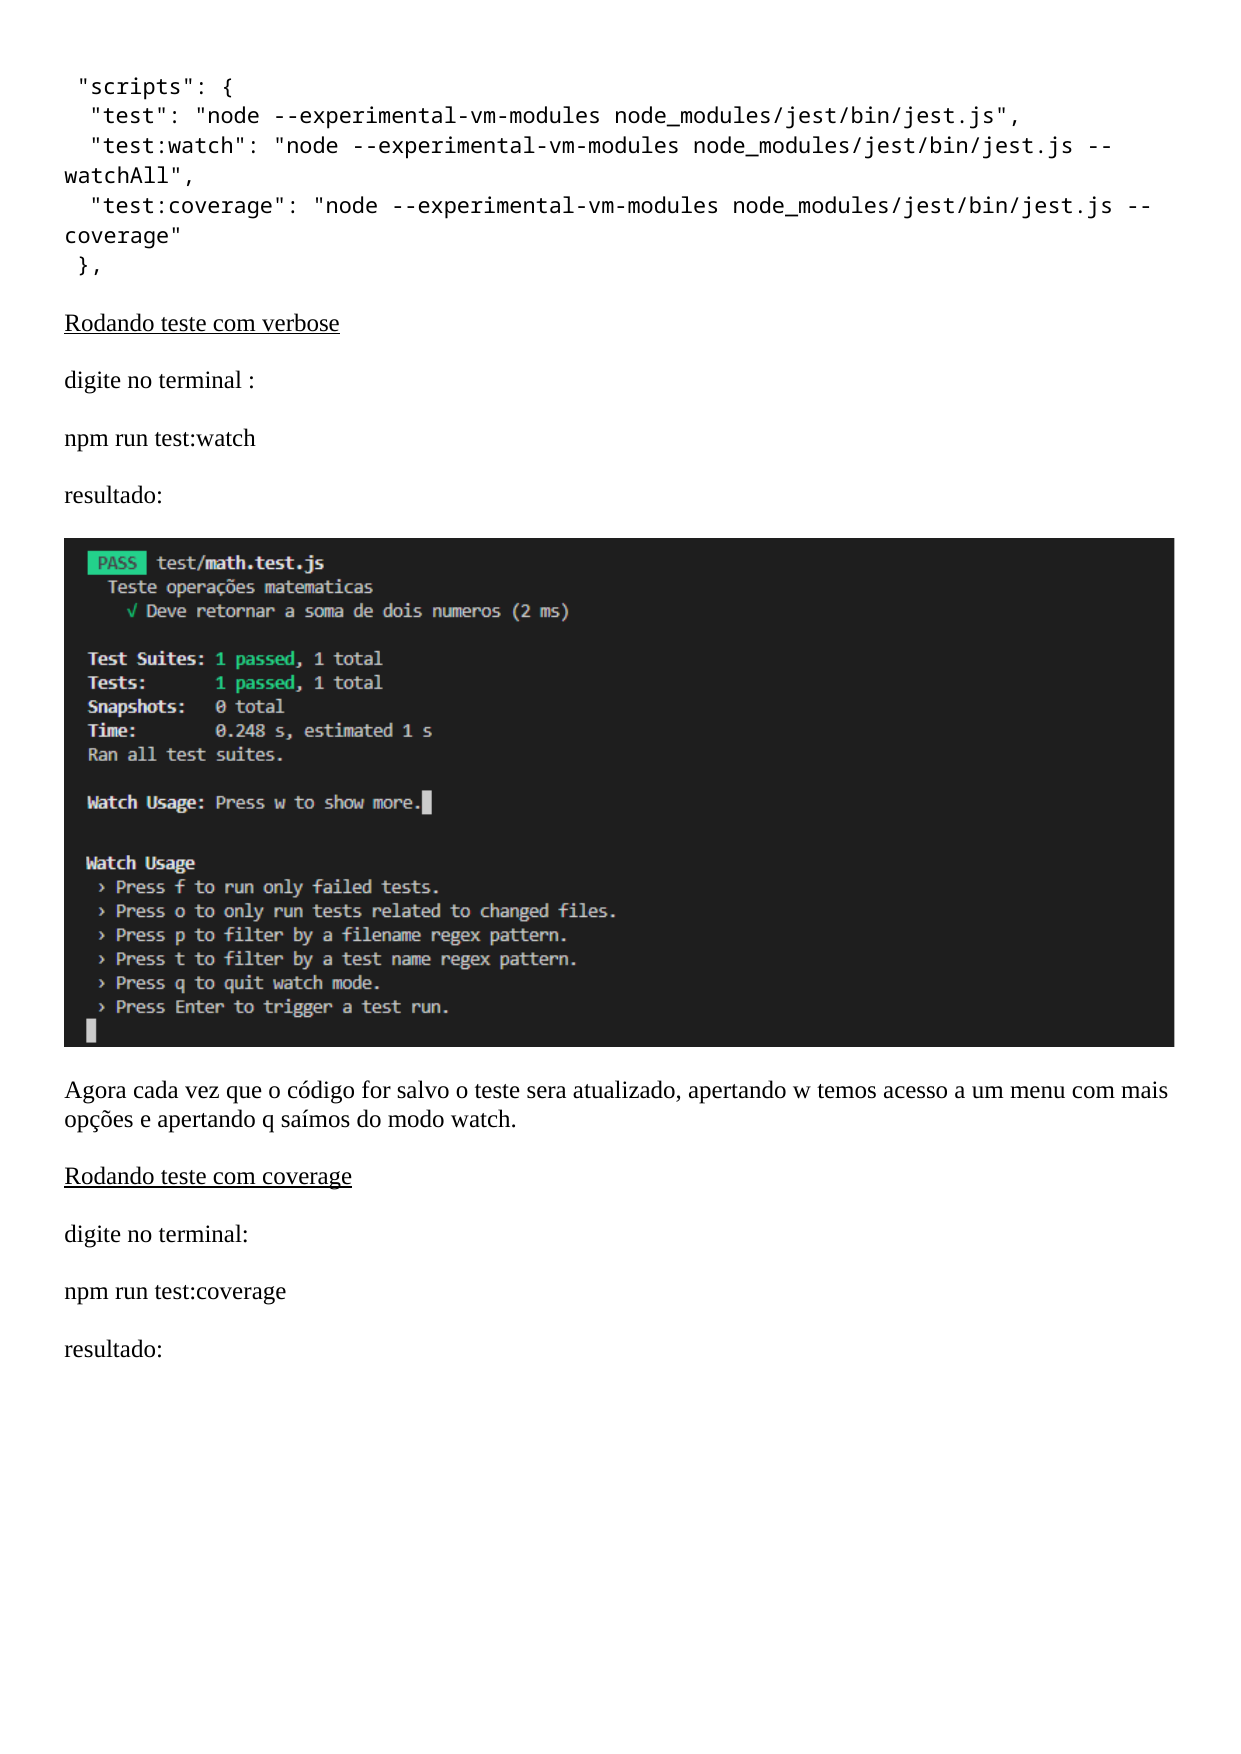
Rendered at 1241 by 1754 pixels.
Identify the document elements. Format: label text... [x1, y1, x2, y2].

text "test": "node --experimental-vm-modules node_modules/jest/bin/jest.js", [64, 101, 1174, 130]
text "scripts": { [64, 71, 1174, 101]
text "test:watch": "node --experimental-vm-modules node_modules/jest/bin/jest.js --watchAll", [64, 130, 1174, 190]
text }, [64, 249, 1174, 279]
picture [64, 538, 1175, 1047]
text npm run test:coverage [64, 1276, 1174, 1305]
text npm run test:watch [64, 423, 1174, 452]
text resultado: [64, 481, 1174, 509]
text digite no terminal: [64, 1219, 1174, 1247]
text resultado: [64, 1334, 1174, 1362]
text Rodando teste com verbose [64, 308, 1174, 337]
text digite no terminal : [64, 366, 1174, 394]
text Agora cada vez que o código for salvo o teste sera atualizado, apertando w temos acesso a um menu com mais opções e apertando q saímos do modo watch. [64, 1075, 1174, 1132]
text Rodando teste com coverage [64, 1161, 1174, 1190]
text "test:coverage": "node --experimental-vm-modules node_modules/jest/bin/jest.js --coverage" [64, 190, 1174, 249]
